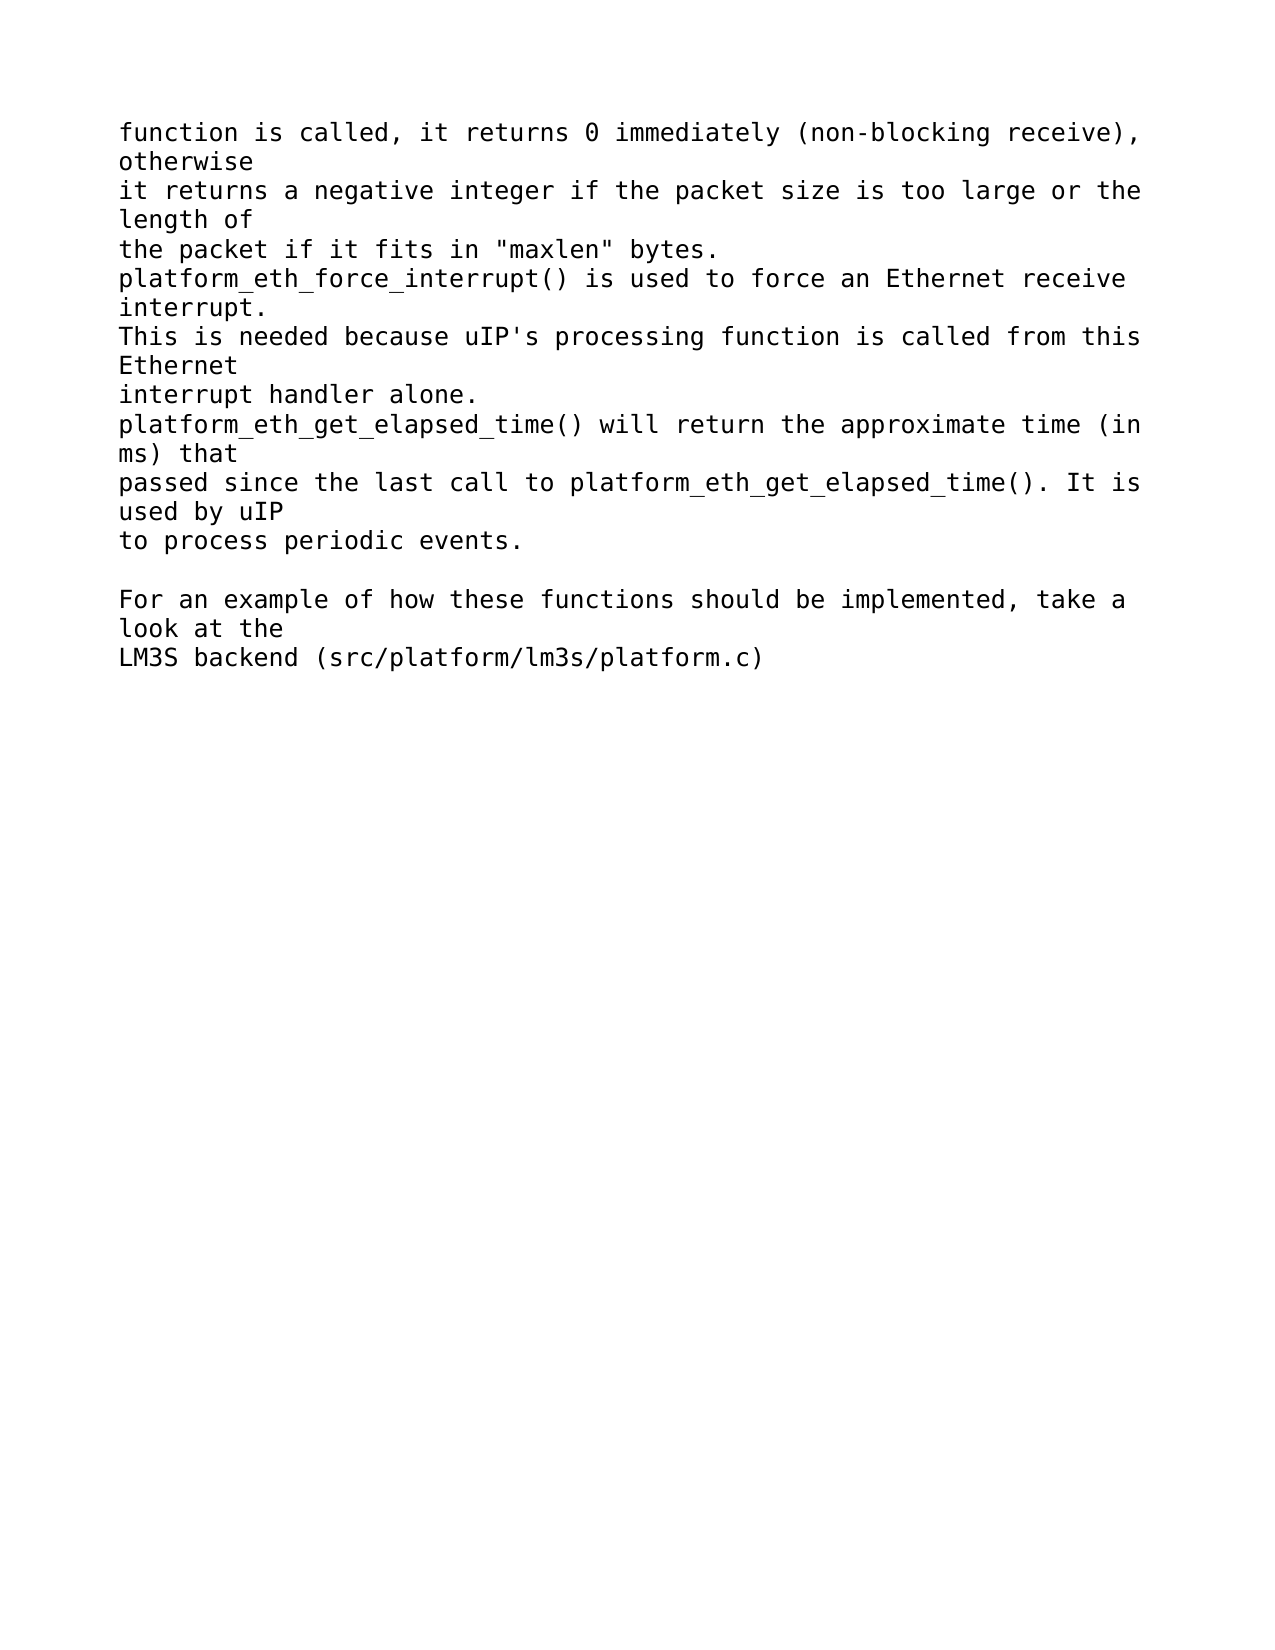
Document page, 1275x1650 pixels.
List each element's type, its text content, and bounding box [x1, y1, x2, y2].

text interrupt handler alone. [118, 381, 1157, 410]
text function is called, it returns 0 immediately (non-blocking receive), otherwise [118, 118, 1157, 176]
text This is needed because uIP's processing function is called from this Ethernet [118, 322, 1157, 381]
text passed since the last call to platform_eth_get_elapsed_time(). It is used by uIP [118, 468, 1157, 526]
text LM3S backend (src/platform/lm3s/platform.c) [118, 643, 1157, 672]
text it returns a negative integer if the packet size is too large or the length of [118, 176, 1157, 235]
text the packet if it fits in "maxlen" bytes. [118, 235, 1157, 264]
text to process periodic events. [118, 526, 1157, 556]
text platform_eth_get_elapsed_time() will return the approximate time (in ms) that [118, 410, 1157, 468]
text For an example of how these functions should be implemented, take a look at the [118, 585, 1157, 643]
text platform_eth_force_interrupt() is used to force an Ethernet receive interrupt. [118, 264, 1157, 322]
